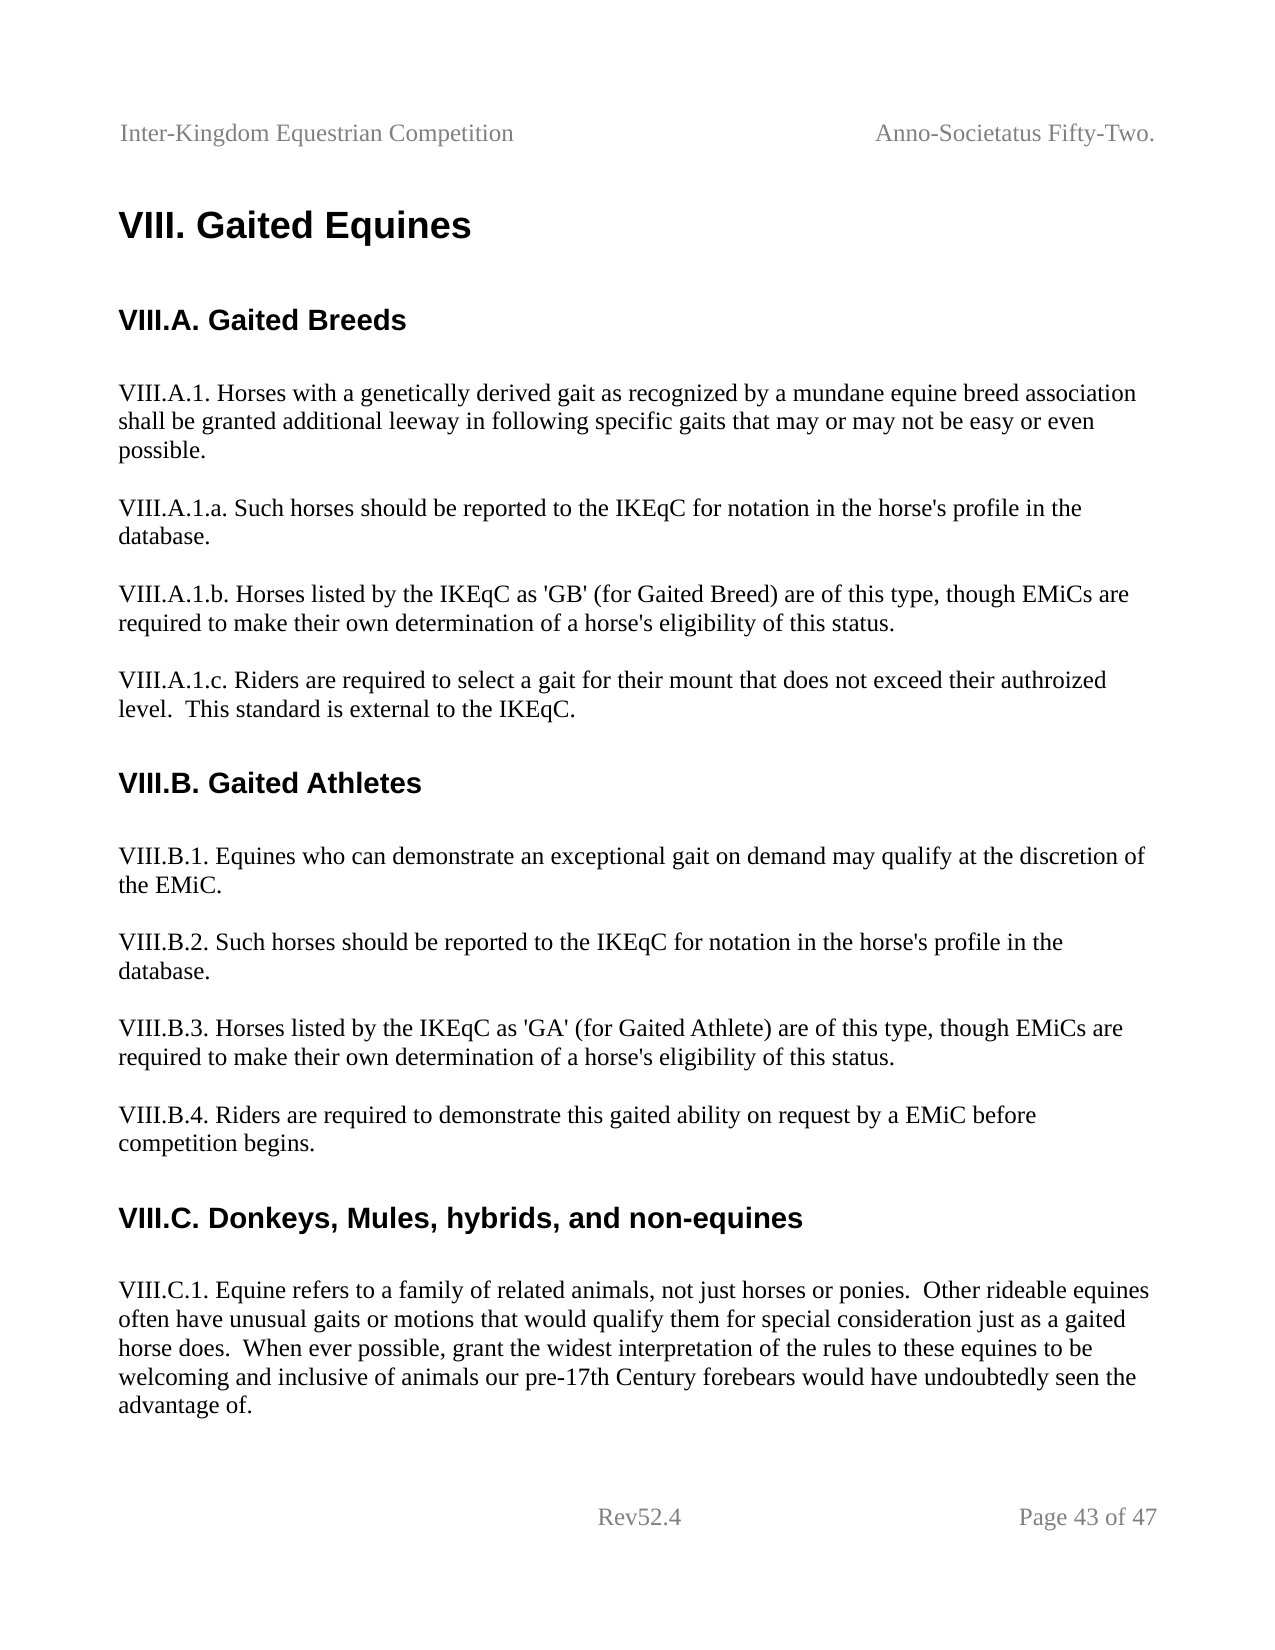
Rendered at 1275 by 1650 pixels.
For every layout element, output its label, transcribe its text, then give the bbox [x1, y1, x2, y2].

text VIII.B.4. Riders are required to demonstrate this gaited ability on request by a EMiC before competition begins. [118, 1100, 1157, 1157]
text VIII.A.1.a. Such horses should be reported to the IKEqC for notation in the horse's profile in the database. [118, 493, 1157, 550]
text VIII.A.1. Horses with a genetically derived gait as recognized by a mundane equine breed association shall be granted additional leeway in following specific gaits that may or may not be easy or even possible. [118, 378, 1157, 464]
text VIII.C.1. Equine refers to a family of related animals, not just horses or ponies. Other rideable equines often have unusual gaits or motions that would qualify them for special consideration just as a gaited horse does. When ever possible, grant the widest interpretation of the rules to these equines to be welcoming and inclusive of animals our pre-17th Century forebears would have undoubtedly seen the advantage of. [118, 1276, 1157, 1419]
text VIII.B.1. Equines who can demonstrate an exceptional gait on demand may qualify at the discretion of the EMiC. [118, 841, 1157, 898]
text VIII.A.1.c. Riders are required to select a gait for their mount that does not exceed their authroized level. This standard is external to the IKEqC. [118, 665, 1157, 723]
subtitle VIII.A. Gaited Breeds [118, 303, 1157, 336]
text VIII.B.2. Such horses should be reported to the IKEqC for notation in the horse's profile in the database. [118, 927, 1157, 985]
subtitle VIII. Gaited Equines [118, 203, 1157, 247]
subtitle VIII.B. Gaited Athletes [118, 766, 1157, 800]
text VIII.A.1.b. Horses listed by the IKEqC as 'GB' (for Gaited Breed) are of this type, though EMiCs are required to make their own determination of a horse's eligibility of this status. [118, 579, 1157, 636]
text VIII.B.3. Horses listed by the IKEqC as 'GA' (for Gaited Athlete) are of this type, though EMiCs are required to make their own determination of a horse's eligibility of this status. [118, 1013, 1157, 1071]
subtitle VIII.C. Donkeys, Mules, hybrids, and non-equines [118, 1201, 1157, 1234]
